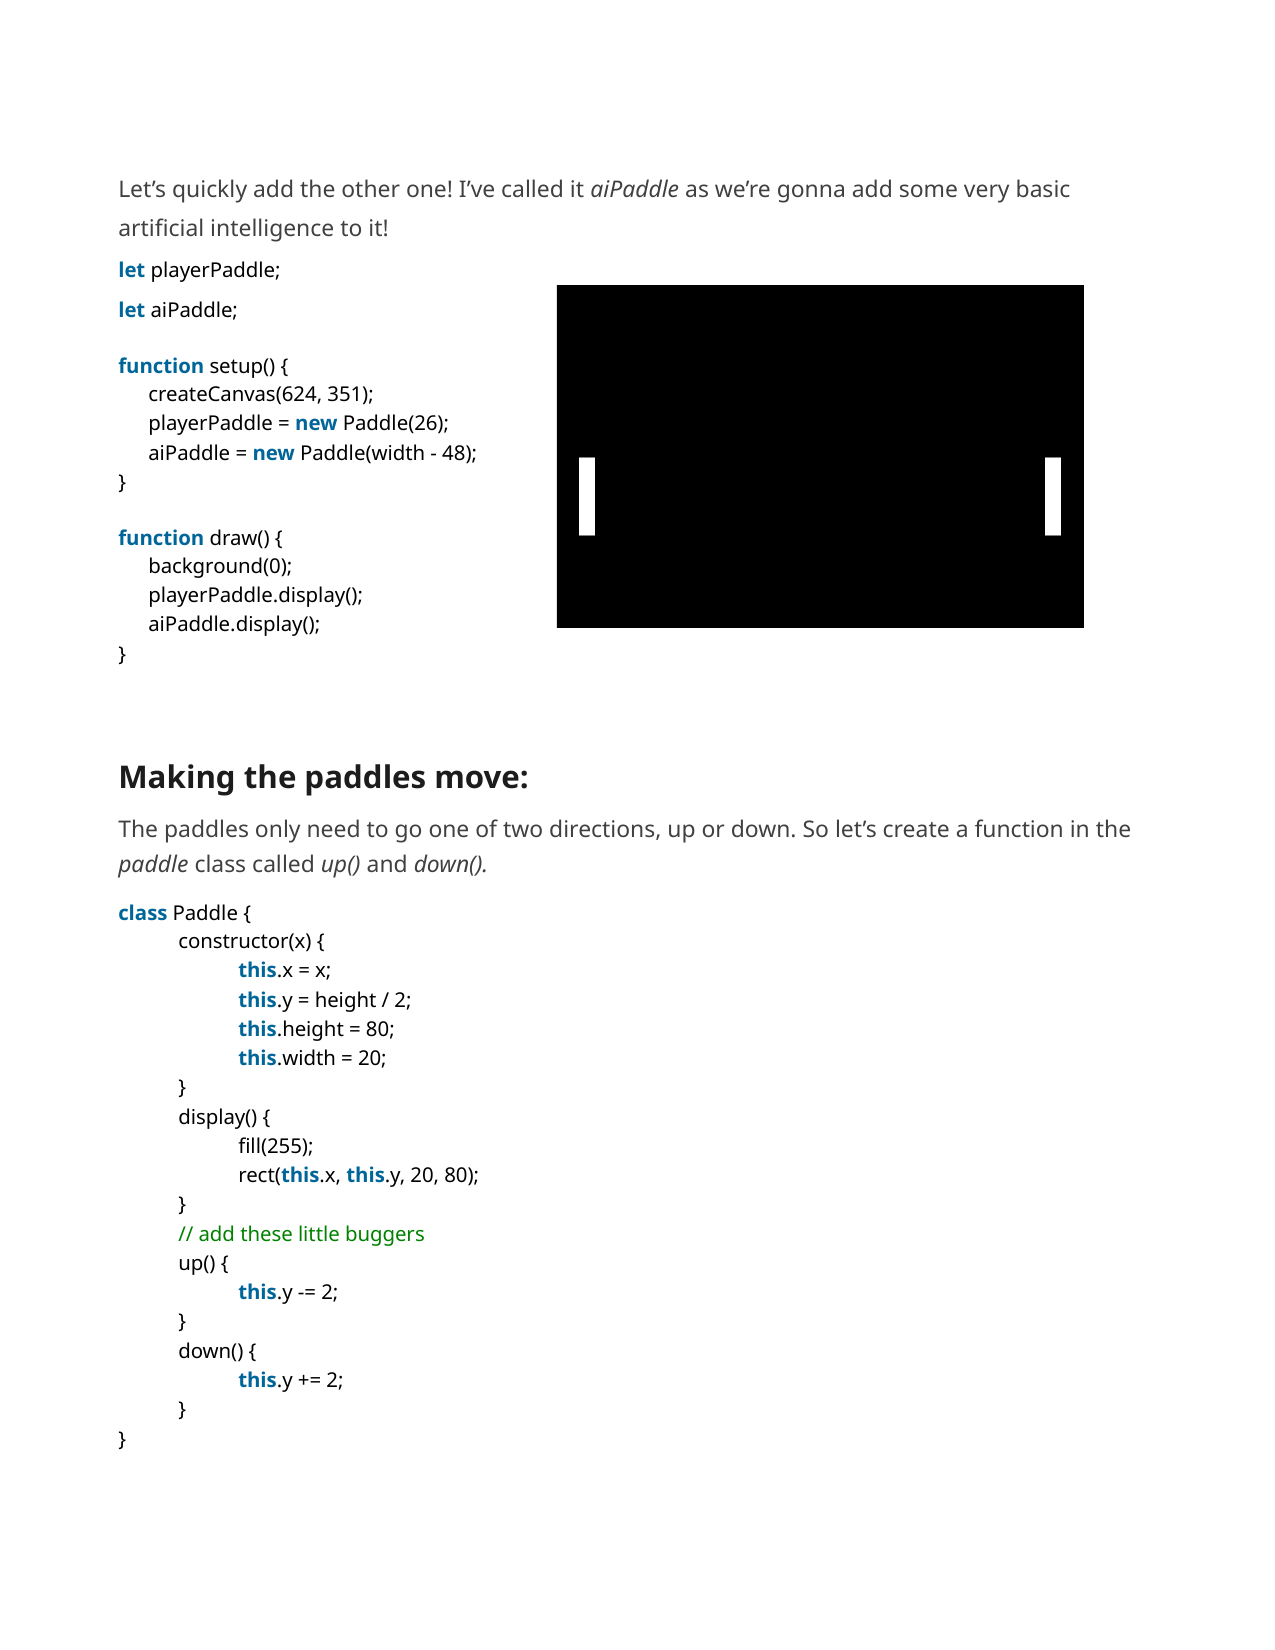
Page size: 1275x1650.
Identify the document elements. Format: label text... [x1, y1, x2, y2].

text [1084, 552, 1157, 581]
picture [556, 285, 1084, 628]
text fill(255); [118, 1132, 1157, 1161]
text let playerPaddle; [118, 256, 1157, 284]
text function setup() { [118, 352, 556, 379]
text this.x = x; [118, 956, 1157, 985]
text aiPaddle = new Paddle(width - 48); [118, 438, 556, 467]
text } [118, 1190, 1157, 1219]
text [1084, 581, 1157, 610]
text constructor(x) { [118, 927, 1157, 956]
text display() { [118, 1102, 1157, 1132]
text [1084, 409, 1157, 438]
text createCanvas(624, 351); [118, 379, 556, 409]
text let aiPaddle; [118, 295, 556, 323]
text this.y -= 2; [118, 1278, 1157, 1307]
text } [118, 1307, 1157, 1336]
text [1084, 295, 1157, 323]
text [1084, 438, 1157, 467]
text aiPaddle.display(); [118, 610, 1157, 639]
text down() { [118, 1336, 1157, 1366]
text } [118, 1073, 1157, 1102]
text [1084, 379, 1157, 409]
text // add these little buggers [118, 1219, 1157, 1249]
text class Paddle { [118, 899, 1157, 927]
text this.y += 2; [118, 1366, 1157, 1395]
text [1084, 467, 1157, 495]
text this.y = height / 2; [118, 985, 1157, 1014]
subtitle Making the paddles move: [118, 754, 1157, 797]
text background(0); [118, 552, 556, 581]
text [1084, 352, 1157, 379]
text playerPaddle.display(); [118, 581, 556, 610]
text this.width = 20; [118, 1044, 1157, 1073]
text [1084, 524, 1157, 552]
text } [118, 1424, 1157, 1452]
text rect(this.x, this.y, 20, 80); [118, 1161, 1157, 1190]
text playerPaddle = new Paddle(26); [118, 409, 556, 438]
text } [118, 467, 556, 495]
text up() { [118, 1249, 1157, 1278]
text The paddles only need to go one of two directions, up or down. So let’s create a function in the paddle class called up() and down(). [118, 812, 1157, 880]
text } [118, 639, 1157, 667]
text Let’s quickly add the other one! I’ve called it aiPaddle as we’re gonna add some very basic artificial intelligence to it! [118, 173, 1157, 244]
text function draw() { [118, 524, 556, 552]
text this.height = 80; [118, 1014, 1157, 1044]
text } [118, 1395, 1157, 1424]
